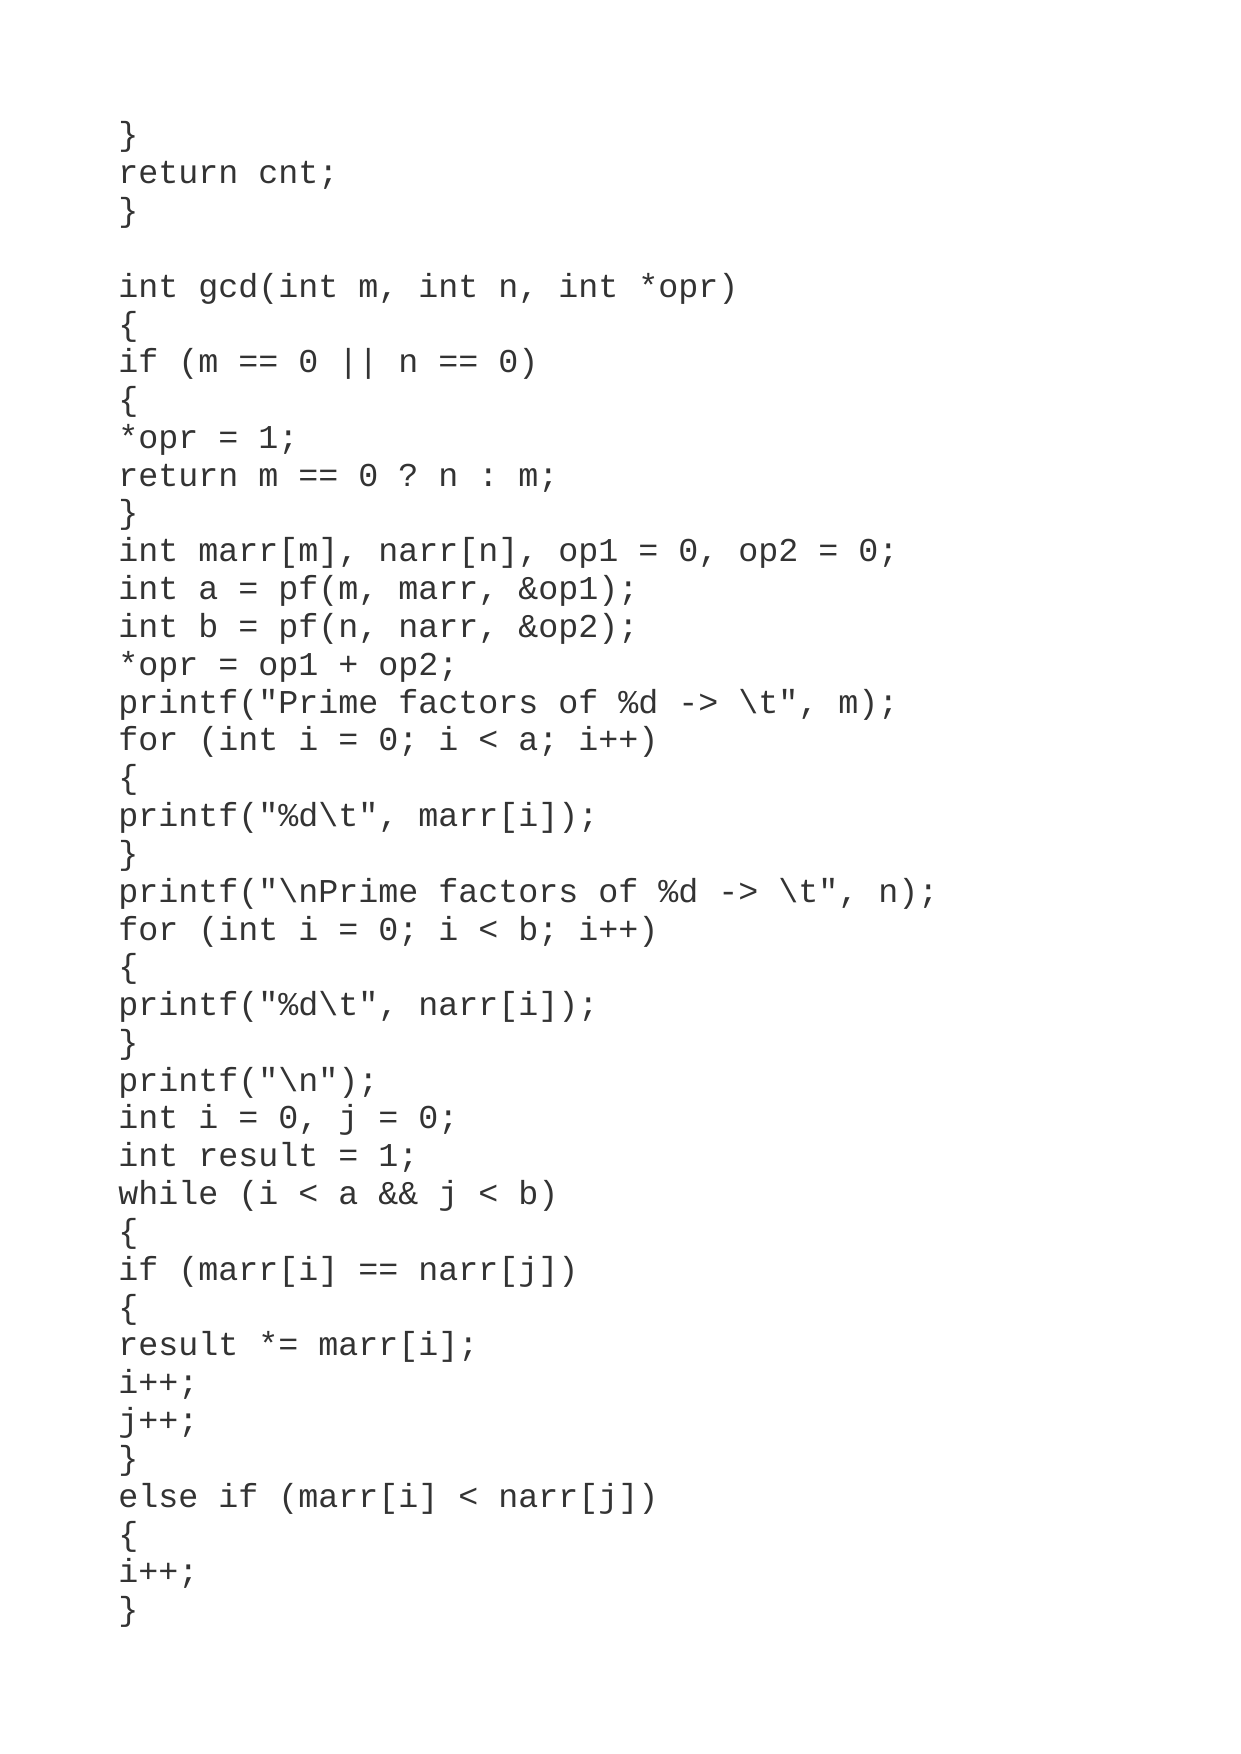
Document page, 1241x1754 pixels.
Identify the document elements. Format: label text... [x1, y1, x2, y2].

text for (int i = 0; i < b; i++) [118, 912, 1122, 950]
text } [118, 1026, 1122, 1063]
text { [118, 1517, 1122, 1555]
text if (marr[i] == narr[j]) [118, 1252, 1122, 1290]
text } [118, 1593, 1122, 1631]
text { [118, 761, 1122, 799]
text i++; [118, 1366, 1122, 1404]
text } [118, 496, 1122, 534]
text return cnt; [118, 156, 1122, 194]
text else if (marr[i] < narr[j]) [118, 1479, 1122, 1517]
text int gcd(int m, int n, int *opr) [118, 269, 1122, 307]
text { [118, 1215, 1122, 1252]
text } [118, 1442, 1122, 1479]
text } [118, 837, 1122, 874]
text if (m == 0 || n == 0) [118, 345, 1122, 383]
text for (int i = 0; i < a; i++) [118, 723, 1122, 761]
text int a = pf(m, marr, &op1); [118, 572, 1122, 610]
text { [118, 307, 1122, 345]
text result *= marr[i]; [118, 1328, 1122, 1366]
text { [118, 1290, 1122, 1328]
text printf("%d\t", marr[i]); [118, 799, 1122, 837]
text printf("Prime factors of %d -> \t", m); [118, 685, 1122, 723]
text return m == 0 ? n : m; [118, 458, 1122, 496]
text int result = 1; [118, 1139, 1122, 1177]
text { [118, 383, 1122, 421]
text printf("\nPrime factors of %d -> \t", n); [118, 874, 1122, 912]
text } [118, 118, 1122, 156]
text printf("%d\t", narr[i]); [118, 988, 1122, 1026]
text { [118, 950, 1122, 988]
text *opr = op1 + op2; [118, 647, 1122, 685]
text int b = pf(n, narr, &op2); [118, 610, 1122, 647]
text j++; [118, 1404, 1122, 1442]
text int marr[m], narr[n], op1 = 0, op2 = 0; [118, 534, 1122, 572]
text i++; [118, 1555, 1122, 1593]
text int i = 0, j = 0; [118, 1101, 1122, 1139]
text *opr = 1; [118, 421, 1122, 458]
text } [118, 194, 1122, 232]
text printf("\n"); [118, 1063, 1122, 1101]
text while (i < a && j < b) [118, 1177, 1122, 1215]
